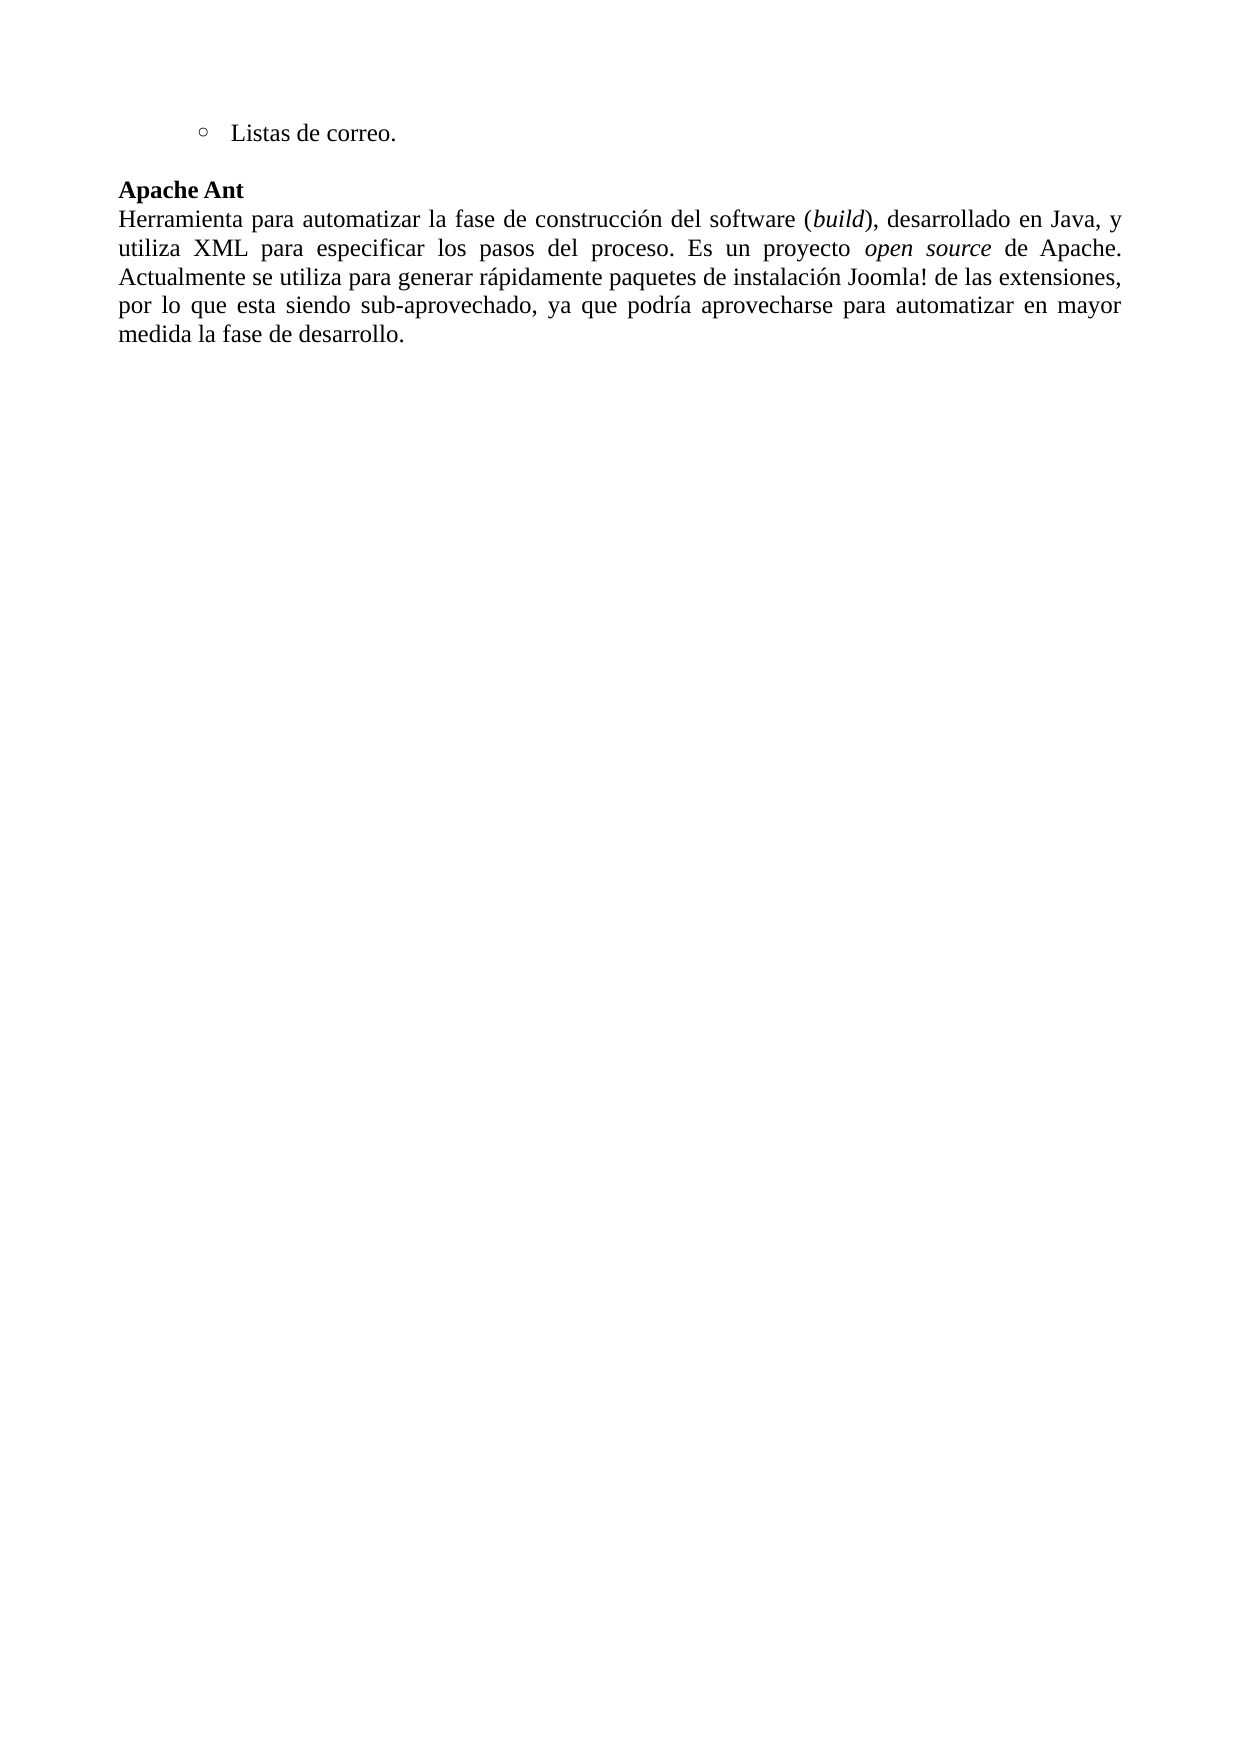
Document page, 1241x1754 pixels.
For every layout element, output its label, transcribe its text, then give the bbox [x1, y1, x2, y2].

text Herramienta para automatizar la fase de construcción del software (build), desarrollado en Java, y utiliza XML para especificar los pasos del proceso. Es un proyecto open source de Apache. Actualmente se utiliza para generar rápidamente paquetes de instalación Joomla! de las extensiones, por lo que esta siendo sub-aprovechado, ya que podría aprovecharse para automatizar en mayor medida la fase de desarrollo. [118, 204, 1122, 348]
list Listas de correo. [193, 118, 1122, 147]
text Apache Ant [118, 176, 1122, 204]
